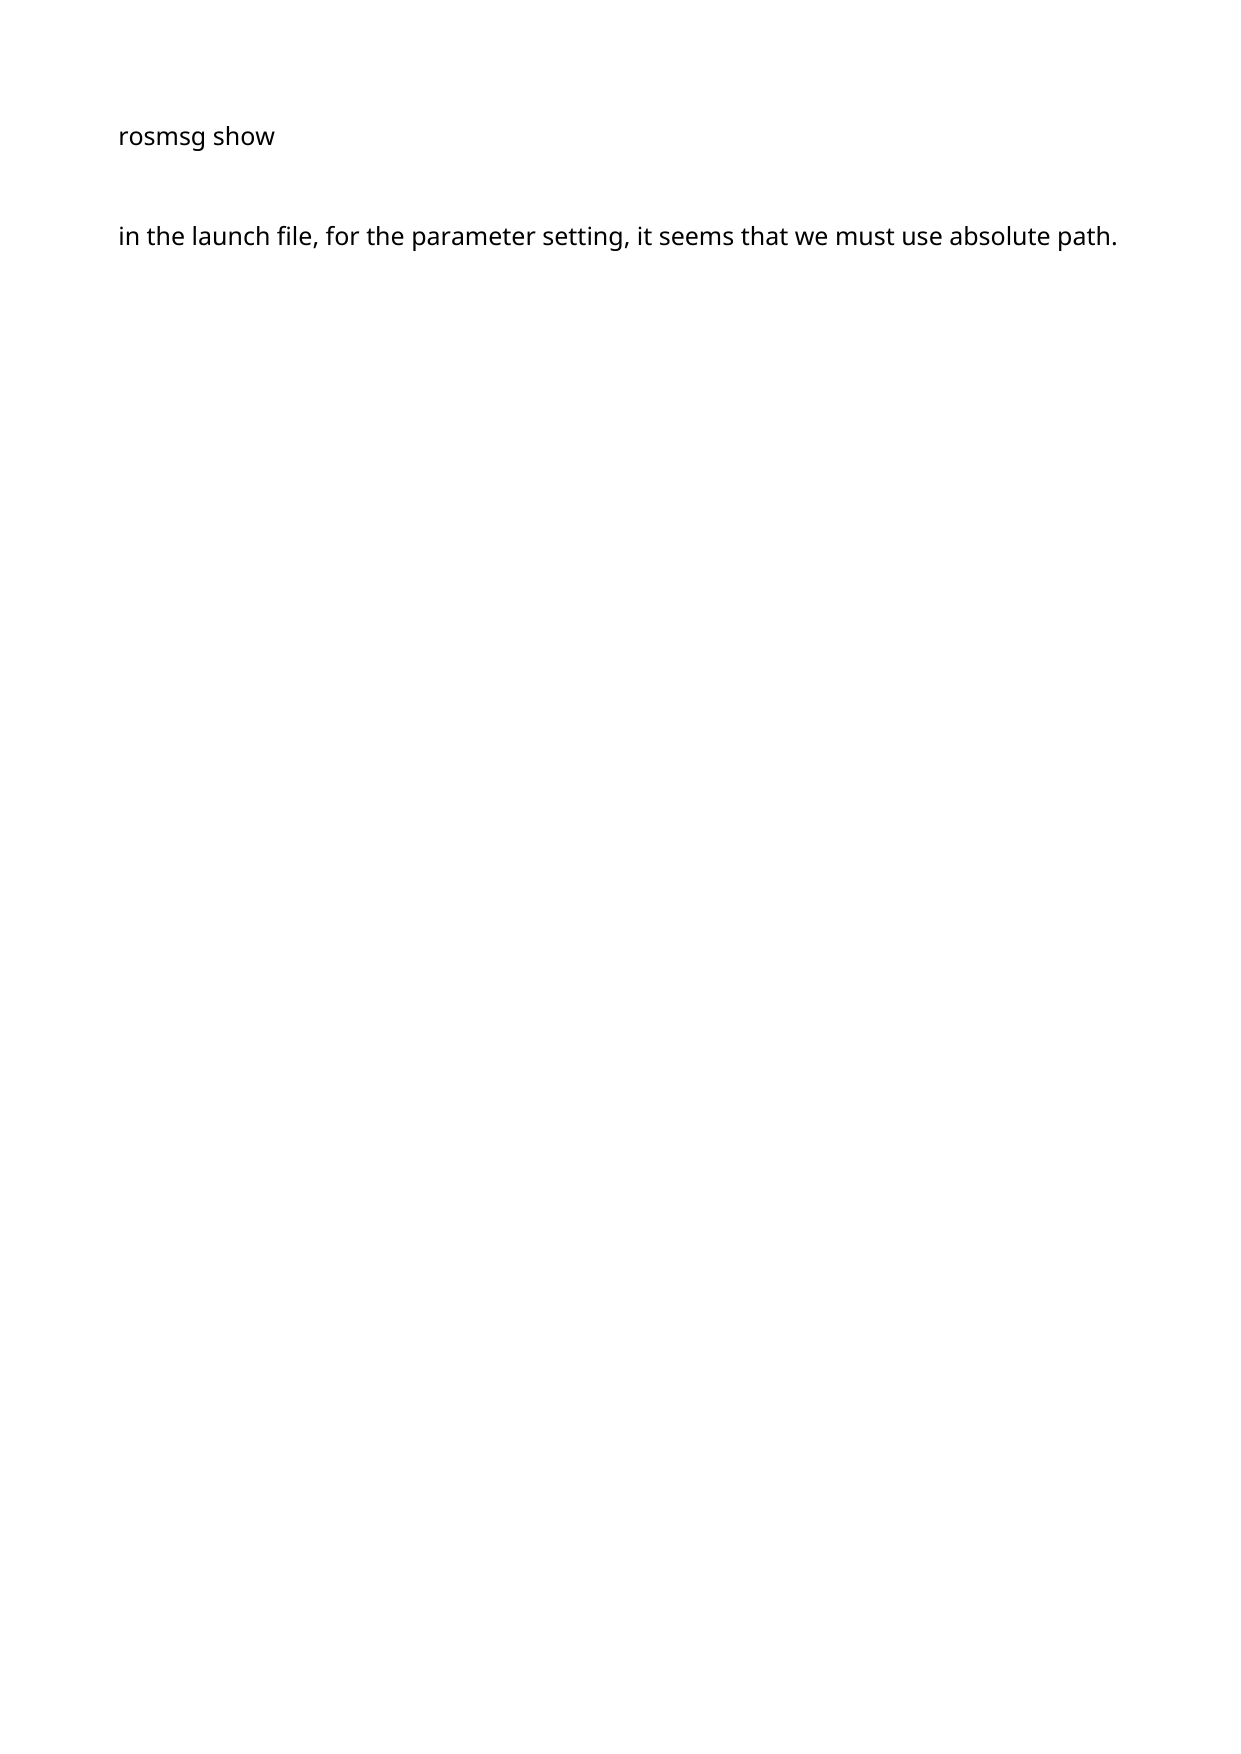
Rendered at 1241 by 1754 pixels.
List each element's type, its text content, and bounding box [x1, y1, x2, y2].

text in the launch file, for the parameter setting, it seems that we must use absolute path. [118, 218, 1122, 252]
text rosmsg show [118, 118, 1122, 152]
